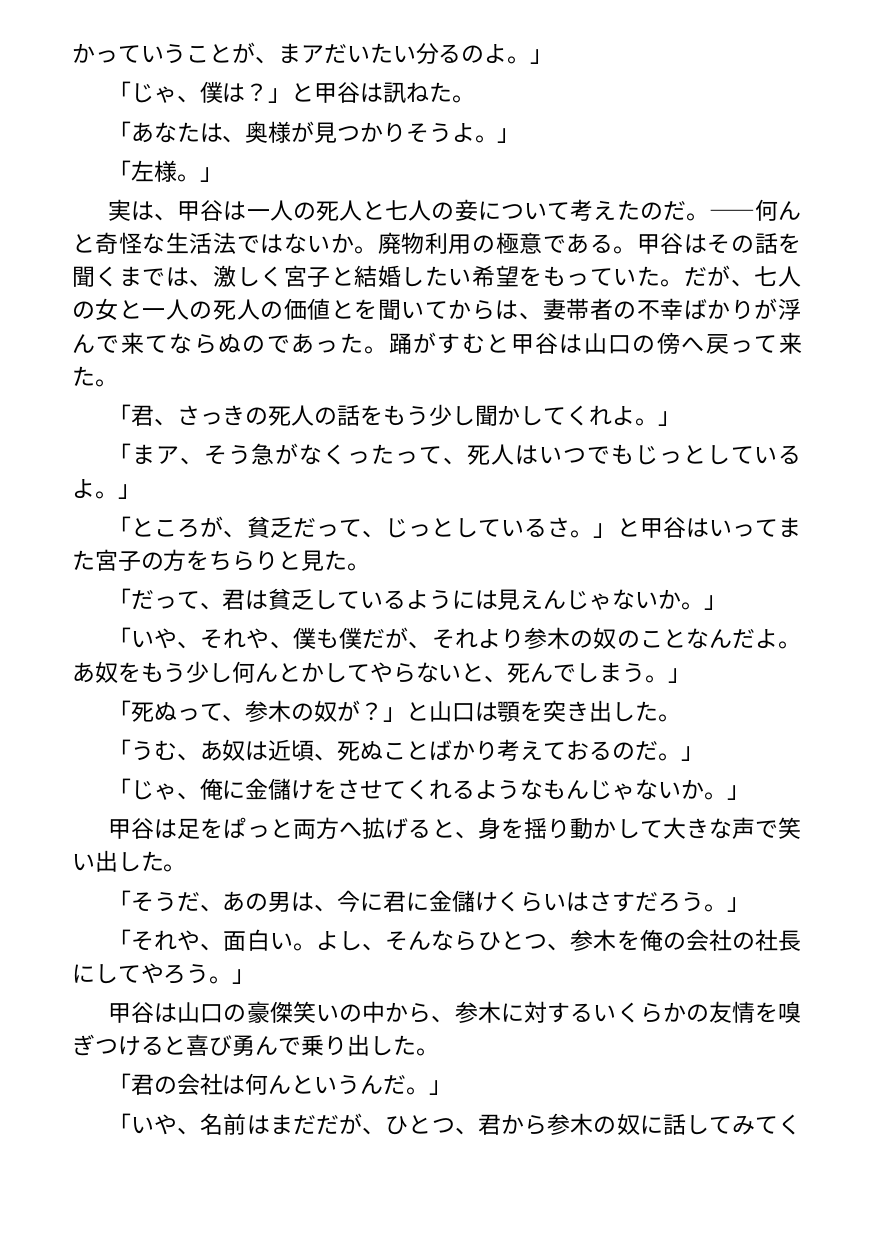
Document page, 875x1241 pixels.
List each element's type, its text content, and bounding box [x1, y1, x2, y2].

text 「いや、それや、僕も僕だが、それより参木の奴のことなんだよ。あ奴をもう少し何んとかしてやらないと、死んでしまう。」 [72, 621, 802, 688]
text 甲谷は山口の豪傑笑いの中から、参木に対するいくらかの友情を嗅ぎつけると喜び勇んで乗り出した。 [72, 995, 802, 1061]
text 「あなたは、奥様が見つかりそうよ。」 [72, 114, 802, 148]
text 「ところが、貧乏だって、じっとしているさ。」と甲谷はいってまた宮子の方をちらりと見た。 [72, 509, 802, 576]
text かっていうことが、まアだいたい分るのよ。」 [72, 36, 802, 69]
text 「君、さっきの死人の話をもう少し聞かしてくれよ。」 [72, 398, 802, 431]
text 「そうだ、あの男は、今に君に金儲けくらいはさすだろう。」 [72, 883, 802, 917]
text 甲谷は足をぱっと両方へ拡げると、身を揺り動かして大きな声で笑い出した。 [72, 811, 802, 877]
text 「じゃ、僕は？」と甲谷は訊ねた。 [72, 75, 802, 108]
text 「死ぬって、参木の奴が？」と山口は顎を突き出した。 [72, 693, 802, 727]
text 「じゃ、俺に金儲けをさせてくれるようなもんじゃないか。」 [72, 772, 802, 805]
text 「左様。」 [72, 153, 802, 187]
text 「まア、そう急がなくったって、死人はいつでもじっとしているよ。」 [72, 437, 802, 504]
text 「それや、面白い。よし、そんならひとつ、参木を俺の会社の社長にしてやろう。」 [72, 923, 802, 989]
text 「うむ、あ奴は近頃、死ぬことばかり考えておるのだ。」 [72, 733, 802, 766]
text 実は、甲谷は一人の死人と七人の妾について考えたのだ。――何んと奇怪な生活法ではないか。廃物利用の極意である。甲谷はその話を聞くまでは、激しく宮子と結婚したい希望をもっていた。だが、七人の女と一人の死人の価値とを聞いてからは、妻帯者の不幸ばかりが浮んで来てならぬのであった。踊がすむと甲谷は山口の傍へ戻って来た。 [72, 193, 802, 392]
text 「君の会社は何んというんだ。」 [72, 1067, 802, 1101]
text 「いや、名前はまだだが、ひとつ、君から参木の奴に話してみてく [72, 1107, 802, 1140]
text 「だって、君は貧乏しているようには見えんじゃないか。」 [72, 582, 802, 615]
